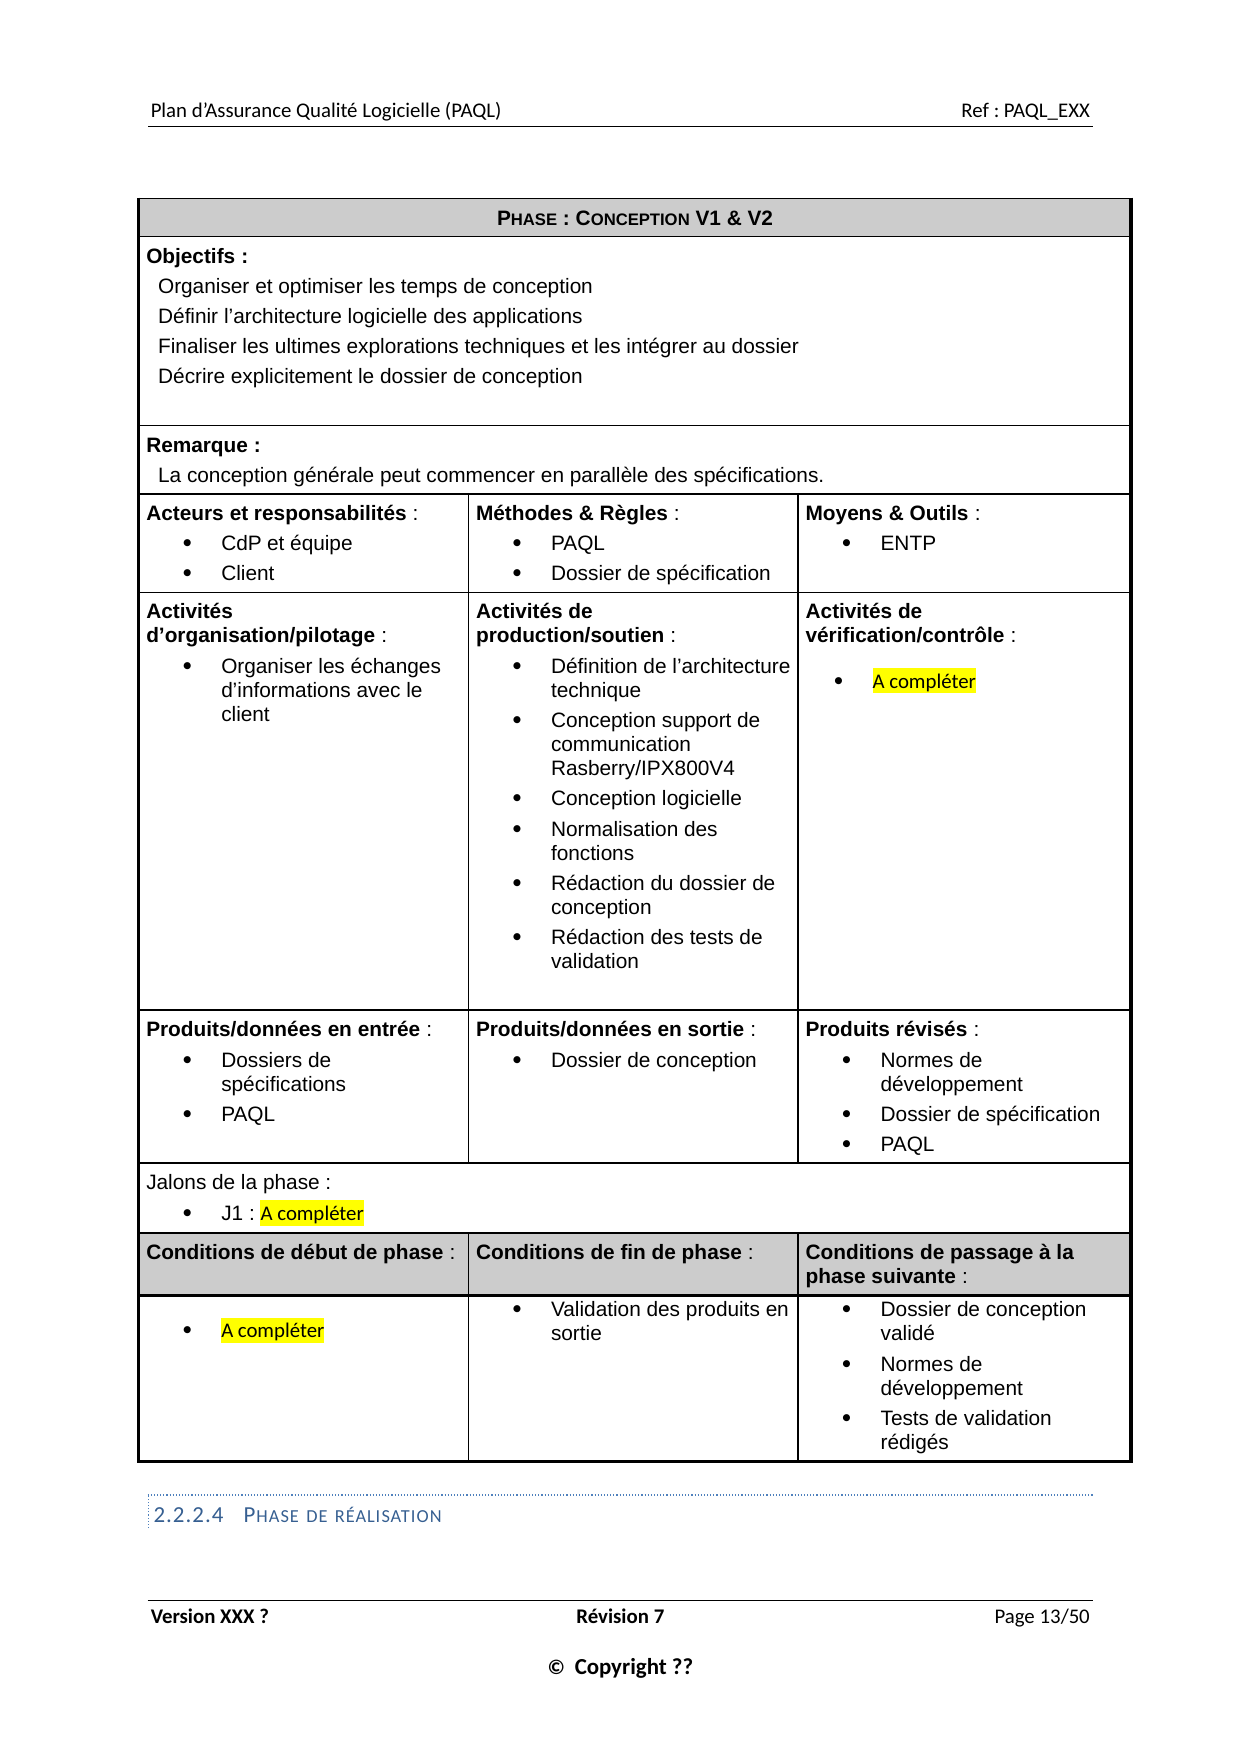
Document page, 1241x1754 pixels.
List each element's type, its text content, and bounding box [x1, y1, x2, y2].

table_header Phase : Conception V1 & V2 [140, 199, 1129, 236]
table_cell Produits/données en sortie : Dossier de conception [469, 1011, 797, 1162]
table_cell Méthodes & Règles : PAQL Dossier de spécification [469, 495, 797, 592]
table_cell Jalons de la phase : J1 : A compléter [140, 1164, 1129, 1232]
table_cell Activités de vérification/contrôle : A compléter [799, 593, 1129, 1009]
table_cell Activités de production/soutien : Définition de l’architecture technique Conception support de communication Rasberry/IPX800V4 Conception logicielle Normalisation des fonctions Rédaction du dossier de conception Rédaction des tests de validation [469, 593, 797, 1009]
table_cell A compléter [140, 1297, 468, 1460]
table_cell Produits/données en entrée : Dossiers de spécifications PAQL [140, 1011, 468, 1162]
table_cell Remarque : La conception générale peut commencer en parallèle des spécifications. [140, 426, 1129, 493]
subtitle Phase de réalisation [148, 1494, 1093, 1528]
table_cell Conditions de fin de phase : [469, 1234, 797, 1294]
table_cell Validation des produits en sortie [469, 1297, 797, 1460]
table_cell Activités d’organisation/pilotage : Organiser les échanges d’informations avec le client [140, 593, 468, 1009]
table_cell Dossier de conception validé Normes de développement Tests de validation rédigés [799, 1297, 1129, 1460]
table_cell Produits révisés : Normes de développement Dossier de spécification PAQL [799, 1011, 1129, 1162]
table_cell Acteurs et responsabilités : CdP et équipe Client [140, 495, 468, 592]
table_cell Moyens & Outils : ENTP [799, 495, 1129, 592]
table_cell Conditions de début de phase : [140, 1234, 468, 1294]
table_cell Objectifs : Organiser et optimiser les temps de conception Définir l’architecture logicielle des applications Finaliser les ultimes explorations techniques et les intégrer au dossier Décrire explicitement le dossier de conception [140, 237, 1129, 425]
table_cell Conditions de passage à la phase suivante : [799, 1234, 1129, 1294]
